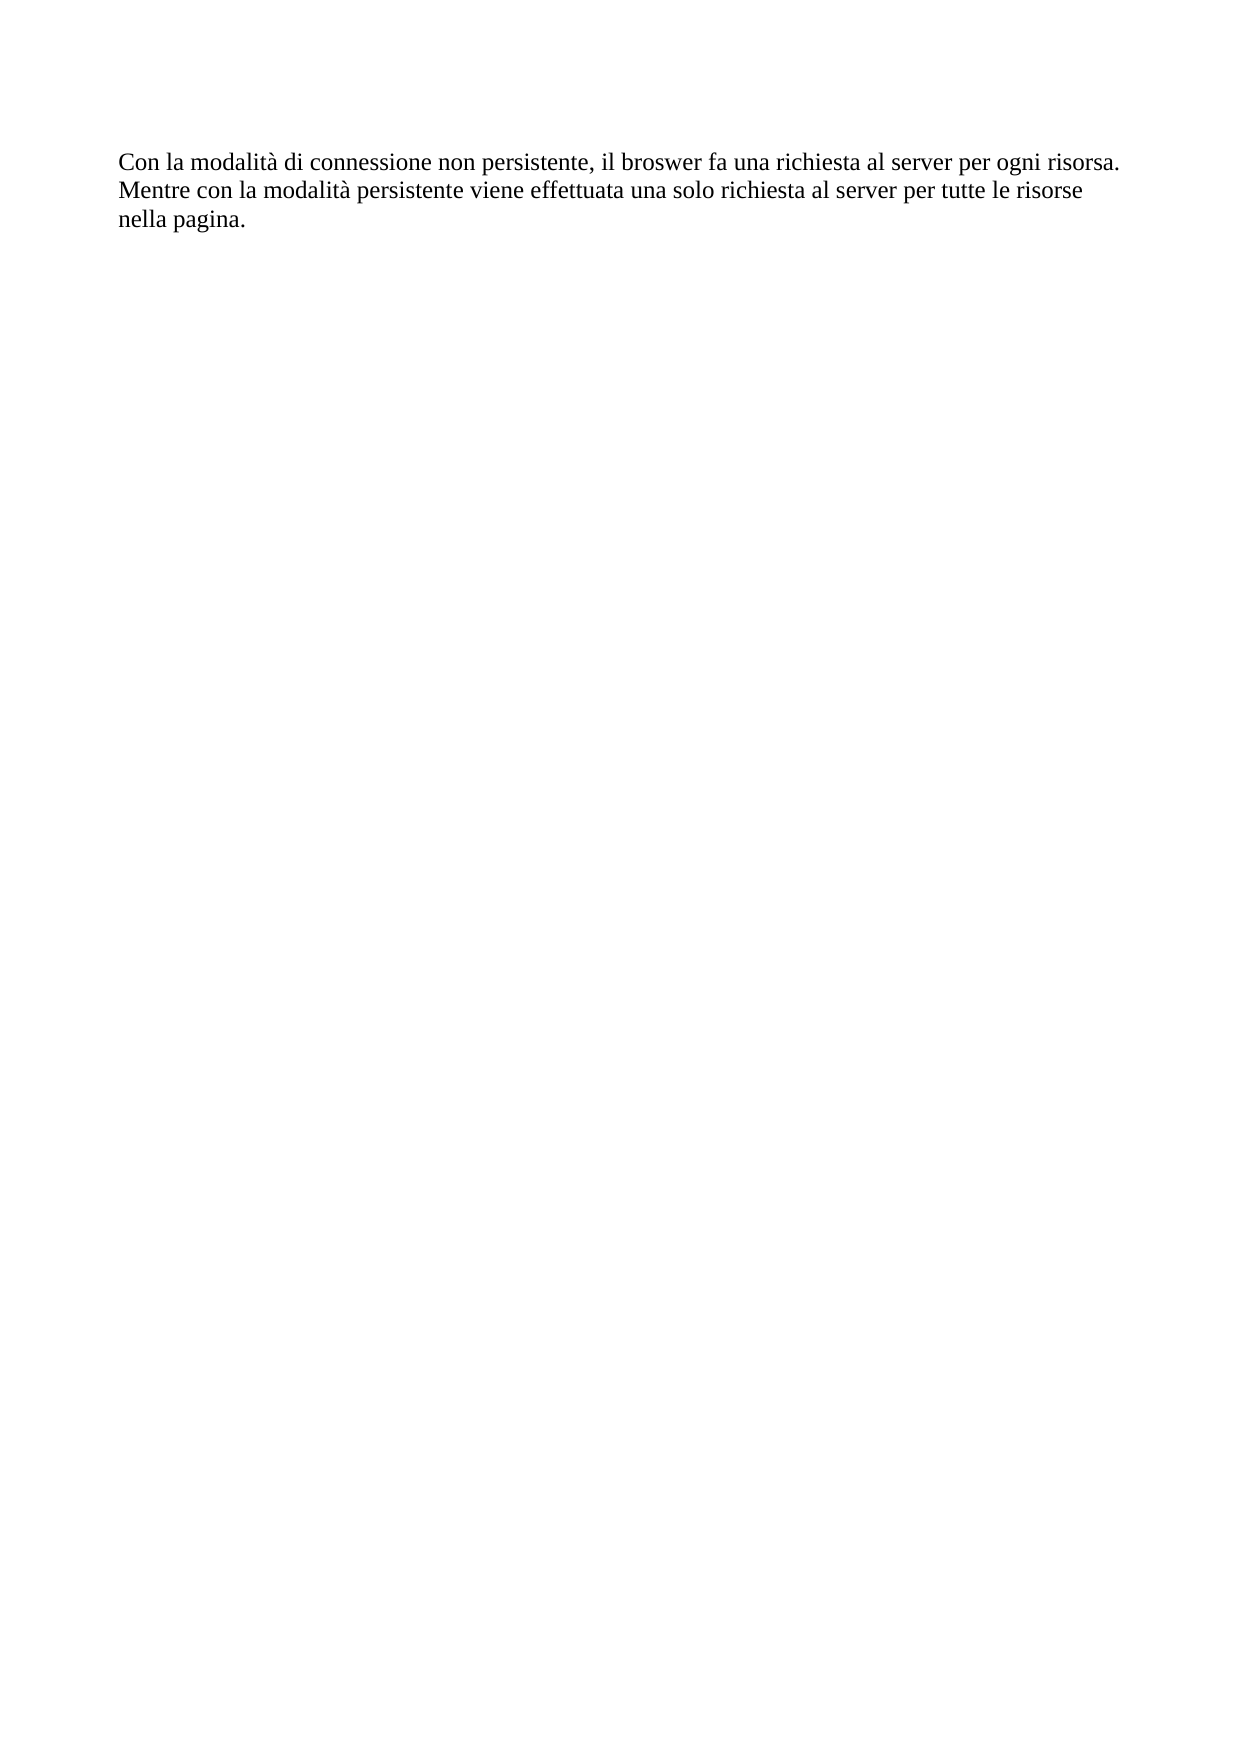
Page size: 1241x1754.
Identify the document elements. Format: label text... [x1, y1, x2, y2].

text Con la modalità di connessione non persistente, il broswer fa una richiesta al server per ogni risorsa. Mentre con la modalità persistente viene effettuata una solo richiesta al server per tutte le risorse nella pagina. [118, 147, 1122, 233]
